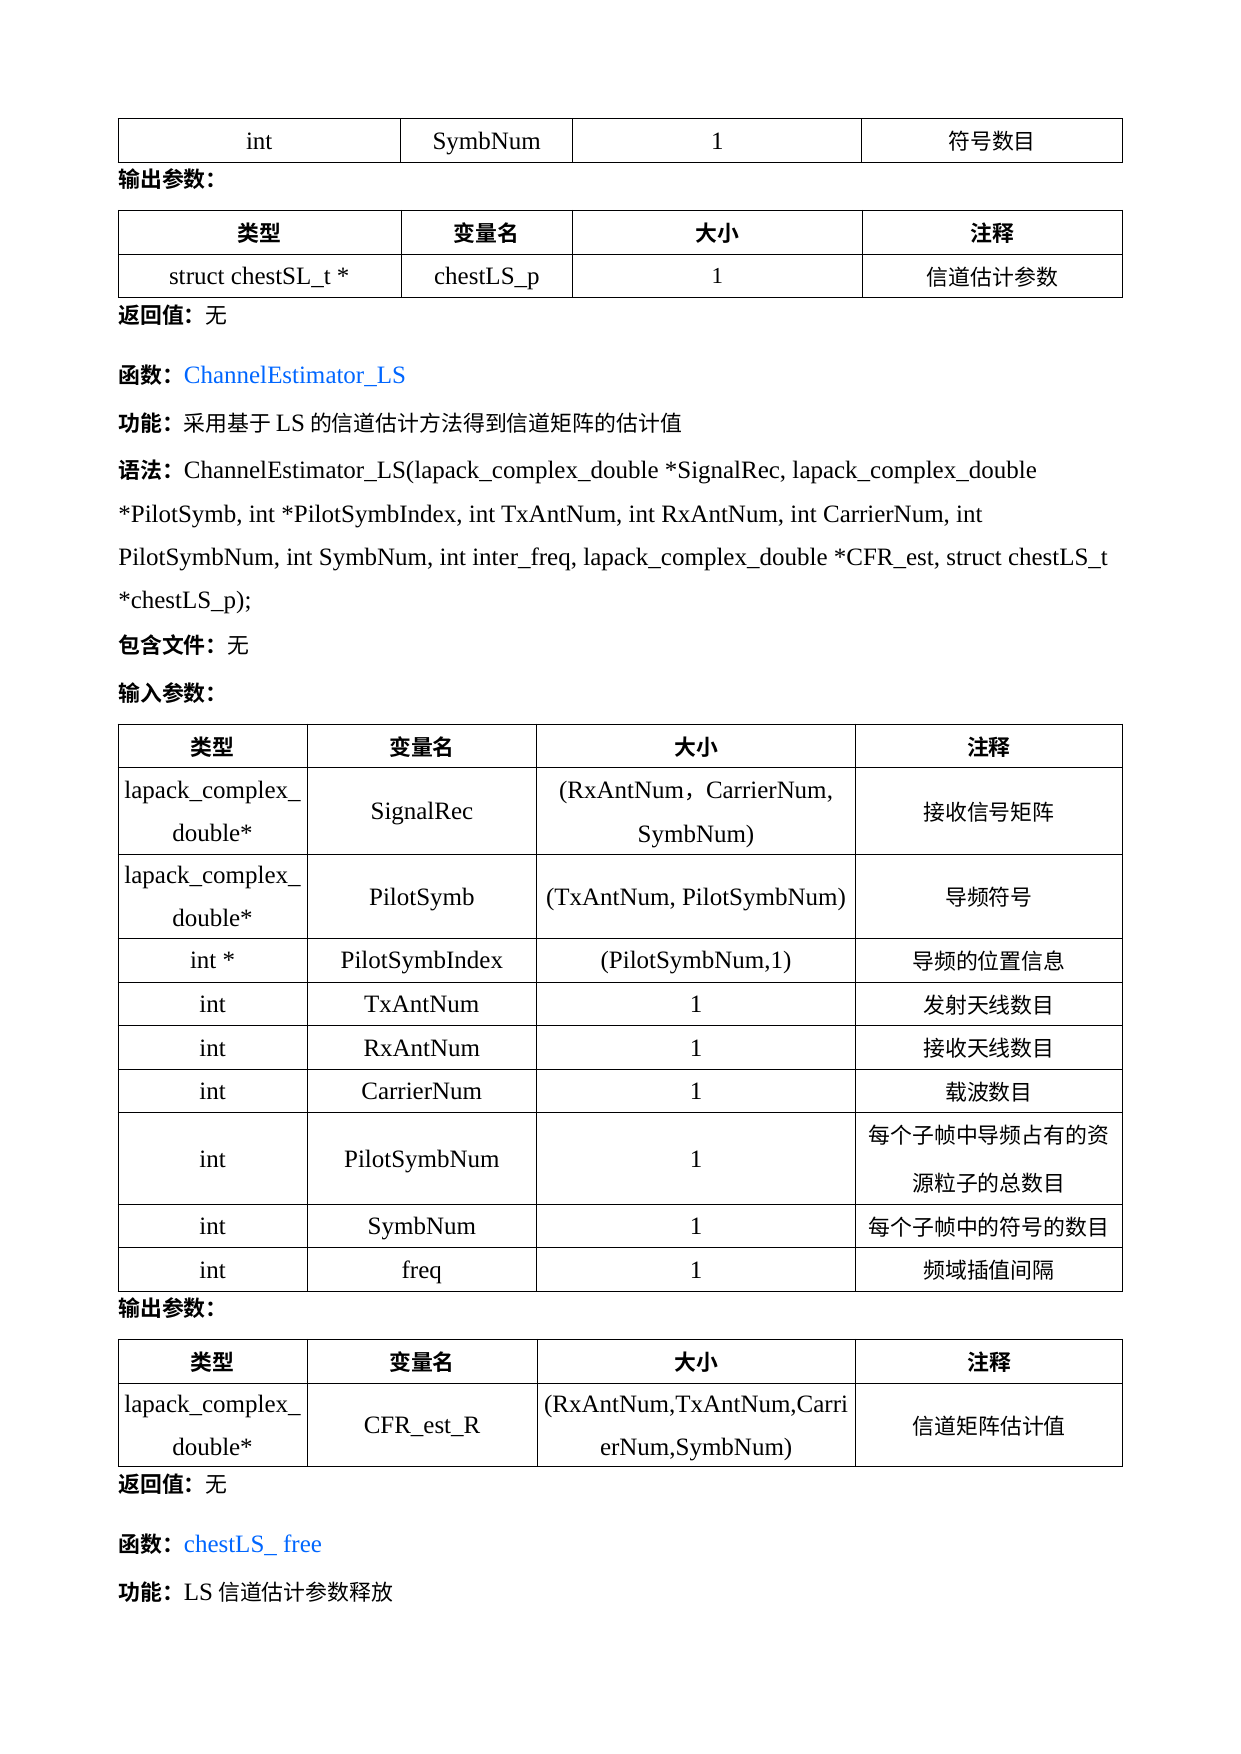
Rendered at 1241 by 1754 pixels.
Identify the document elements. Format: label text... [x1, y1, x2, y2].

table_cell SymbNum [401, 119, 572, 162]
table_cell 接收信号矩阵 [856, 768, 1122, 854]
table_cell int [119, 1205, 307, 1247]
table_cell int [119, 1113, 307, 1203]
table_cell PilotSymbNum [308, 1113, 536, 1203]
text 返回值：无 [118, 298, 1122, 329]
table_header 变量名 [308, 725, 536, 767]
table_cell struct chestSL_t * [119, 255, 401, 297]
table_header 大小 [538, 1340, 855, 1382]
table_header 注释 [856, 725, 1122, 767]
table_cell 频域插值间隔 [856, 1248, 1122, 1291]
table_cell 1 [537, 1248, 855, 1291]
table_cell int [119, 119, 400, 162]
text 包含文件：无 [118, 628, 1122, 660]
table_cell int * [119, 939, 307, 981]
table_cell 1 [537, 1113, 855, 1203]
table_cell 1 [537, 983, 855, 1025]
table_cell 1 [537, 1026, 855, 1069]
text 输出参数： [118, 163, 1122, 194]
table_cell 导频的位置信息 [856, 939, 1122, 981]
table_cell lapack_complex_double* [119, 768, 307, 854]
table_header 类型 [119, 725, 307, 767]
table_header 类型 [119, 211, 401, 253]
text 输出参数： [118, 1292, 1122, 1323]
table_cell 符号数目 [862, 119, 1122, 162]
text 返回值：无 [118, 1467, 1122, 1498]
table_cell 1 [573, 255, 862, 297]
text 语法：ChannelEstimator_LS(lapack_complex_double *SignalRec, lapack_complex_double *PilotSymb, int *PilotSymbIndex, int TxAntNum, int RxAntNum, int CarrierNum, int PilotSymbNum, int SymbNum, int inter_freq, lapack_complex_double *CFR_est, struct chestLS_t *chestLS_p); [118, 453, 1122, 614]
table_cell (RxAntNum，CarrierNum, SymbNum) [537, 768, 855, 854]
table_cell 1 [573, 119, 861, 162]
table_cell SymbNum [308, 1205, 536, 1247]
table_header 大小 [573, 211, 862, 253]
table_cell SignalRec [308, 768, 536, 854]
table_cell 载波数目 [856, 1070, 1122, 1112]
table_cell chestLS_p [402, 255, 572, 297]
text 功能：采用基于LS的信道估计方法得到信道矩阵的估计值 [118, 406, 1122, 437]
table_cell lapack_complex_double* [119, 1384, 307, 1466]
table_cell CarrierNum [308, 1070, 536, 1112]
table_cell lapack_complex_double* [119, 855, 307, 938]
table_cell PilotSymb [308, 855, 536, 938]
table_header 注释 [856, 1340, 1122, 1382]
text 函数：chestLS_ free [118, 1527, 1122, 1559]
table_cell 1 [537, 1205, 855, 1247]
table_cell int [119, 1070, 307, 1112]
table_cell int [119, 1248, 307, 1291]
table_cell 每个子帧中的符号的数目 [856, 1205, 1122, 1247]
table_cell freq [308, 1248, 536, 1291]
table_cell int [119, 1026, 307, 1069]
table_cell 每个子帧中导频占有的资源粒子的总数目 [856, 1113, 1122, 1203]
table_header 大小 [537, 725, 855, 767]
table_header 变量名 [402, 211, 572, 253]
table_cell (RxAntNum,TxAntNum,CarrierNum,SymbNum) [538, 1384, 855, 1466]
table_header 注释 [863, 211, 1122, 253]
table_header 变量名 [308, 1340, 537, 1382]
table_header 类型 [119, 1340, 307, 1382]
table_cell 导频符号 [856, 855, 1122, 938]
table_cell 1 [537, 1070, 855, 1112]
table_cell 信道估计参数 [863, 255, 1122, 297]
table_cell (TxAntNum, PilotSymbNum) [537, 855, 855, 938]
table_cell (PilotSymbNum,1) [537, 939, 855, 981]
table_cell 信道矩阵估计值 [856, 1384, 1122, 1466]
table_cell TxAntNum [308, 983, 536, 1025]
text 功能：LS信道估计参数释放 [118, 1575, 1122, 1606]
table_cell 接收天线数目 [856, 1026, 1122, 1069]
table_cell int [119, 983, 307, 1025]
table_cell 发射天线数目 [856, 983, 1122, 1025]
table_cell RxAntNum [308, 1026, 536, 1069]
table_cell CFR_est_R [308, 1384, 537, 1466]
text 输入参数： [118, 676, 1122, 708]
table_cell PilotSymbIndex [308, 939, 536, 981]
text 函数：ChannelEstimator_LS [118, 358, 1122, 390]
